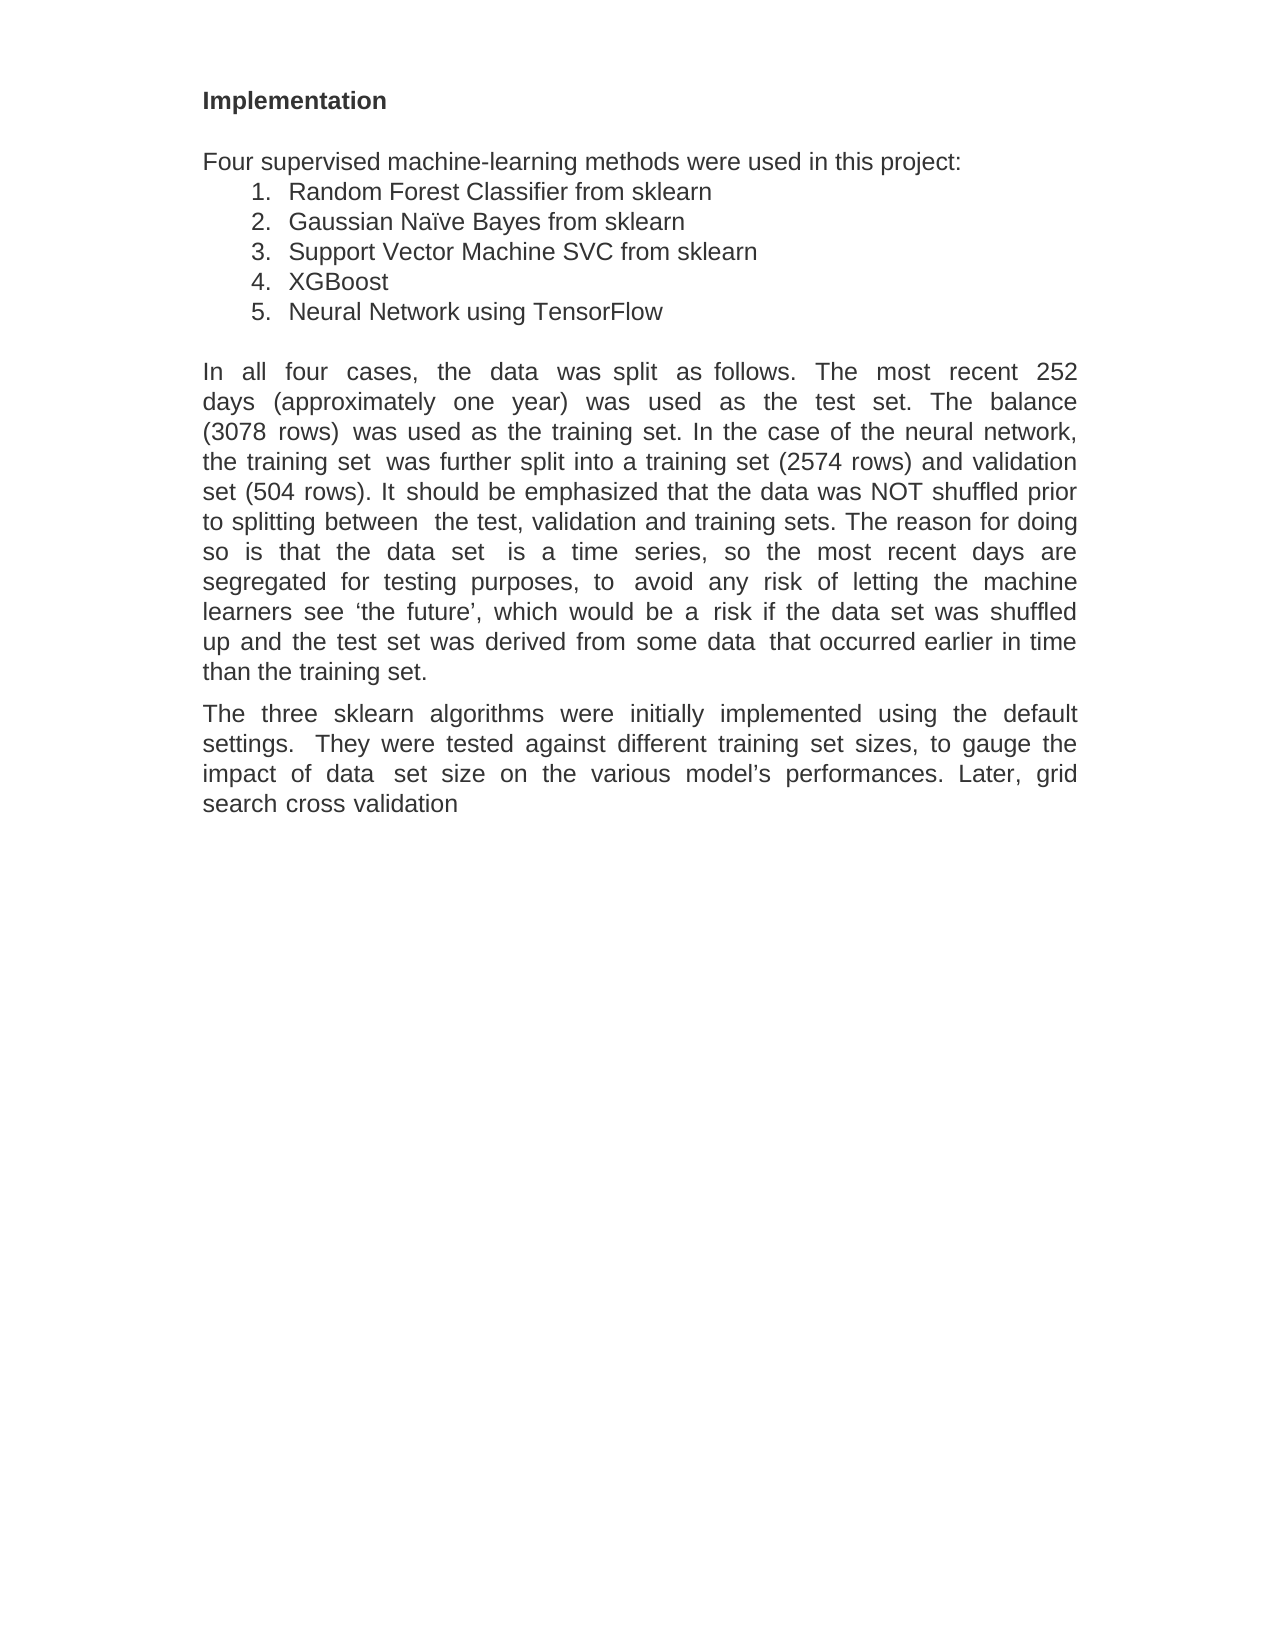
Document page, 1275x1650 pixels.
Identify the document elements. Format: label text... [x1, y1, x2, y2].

list Neural Network using TensorFlow [251, 297, 1100, 326]
text The three sklearn algorithms were initially implemented using the default settings. They were tested against different training set sizes, to gauge the impact of data set size on the various model’s performances. Later, grid search cross validation [202, 699, 1078, 818]
subtitle Implementation [202, 86, 1100, 115]
list Random Forest Classifier from sklearn [251, 177, 1100, 206]
list Support Vector Machine SVC from sklearn [251, 237, 1100, 266]
text In all four cases, the data was split as follows. The most recent 252 days (approximately one year) was used as the test set. The balance (3078 rows) was used as the training set. In the case of the neural network, the training set was further split into a training set (2574 rows) and validation set (504 rows). It should be emphasized that the data was NOT shuffled prior to splitting between the test, validation and training sets. The reason for doing so is that the data set is a time series, so the most recent days are segregated for testing purposes, to avoid any risk of letting the machine learners see ‘the future’, which would be a risk if the data set was shuffled up and the test set was derived from some data that occurred earlier in time than the training set. [202, 356, 1078, 686]
list XGBoost [251, 267, 1100, 296]
list Gaussian Naïve Bayes from sklearn [251, 207, 1100, 236]
text Four supervised machine-learning methods were used in this project: [202, 147, 1100, 176]
